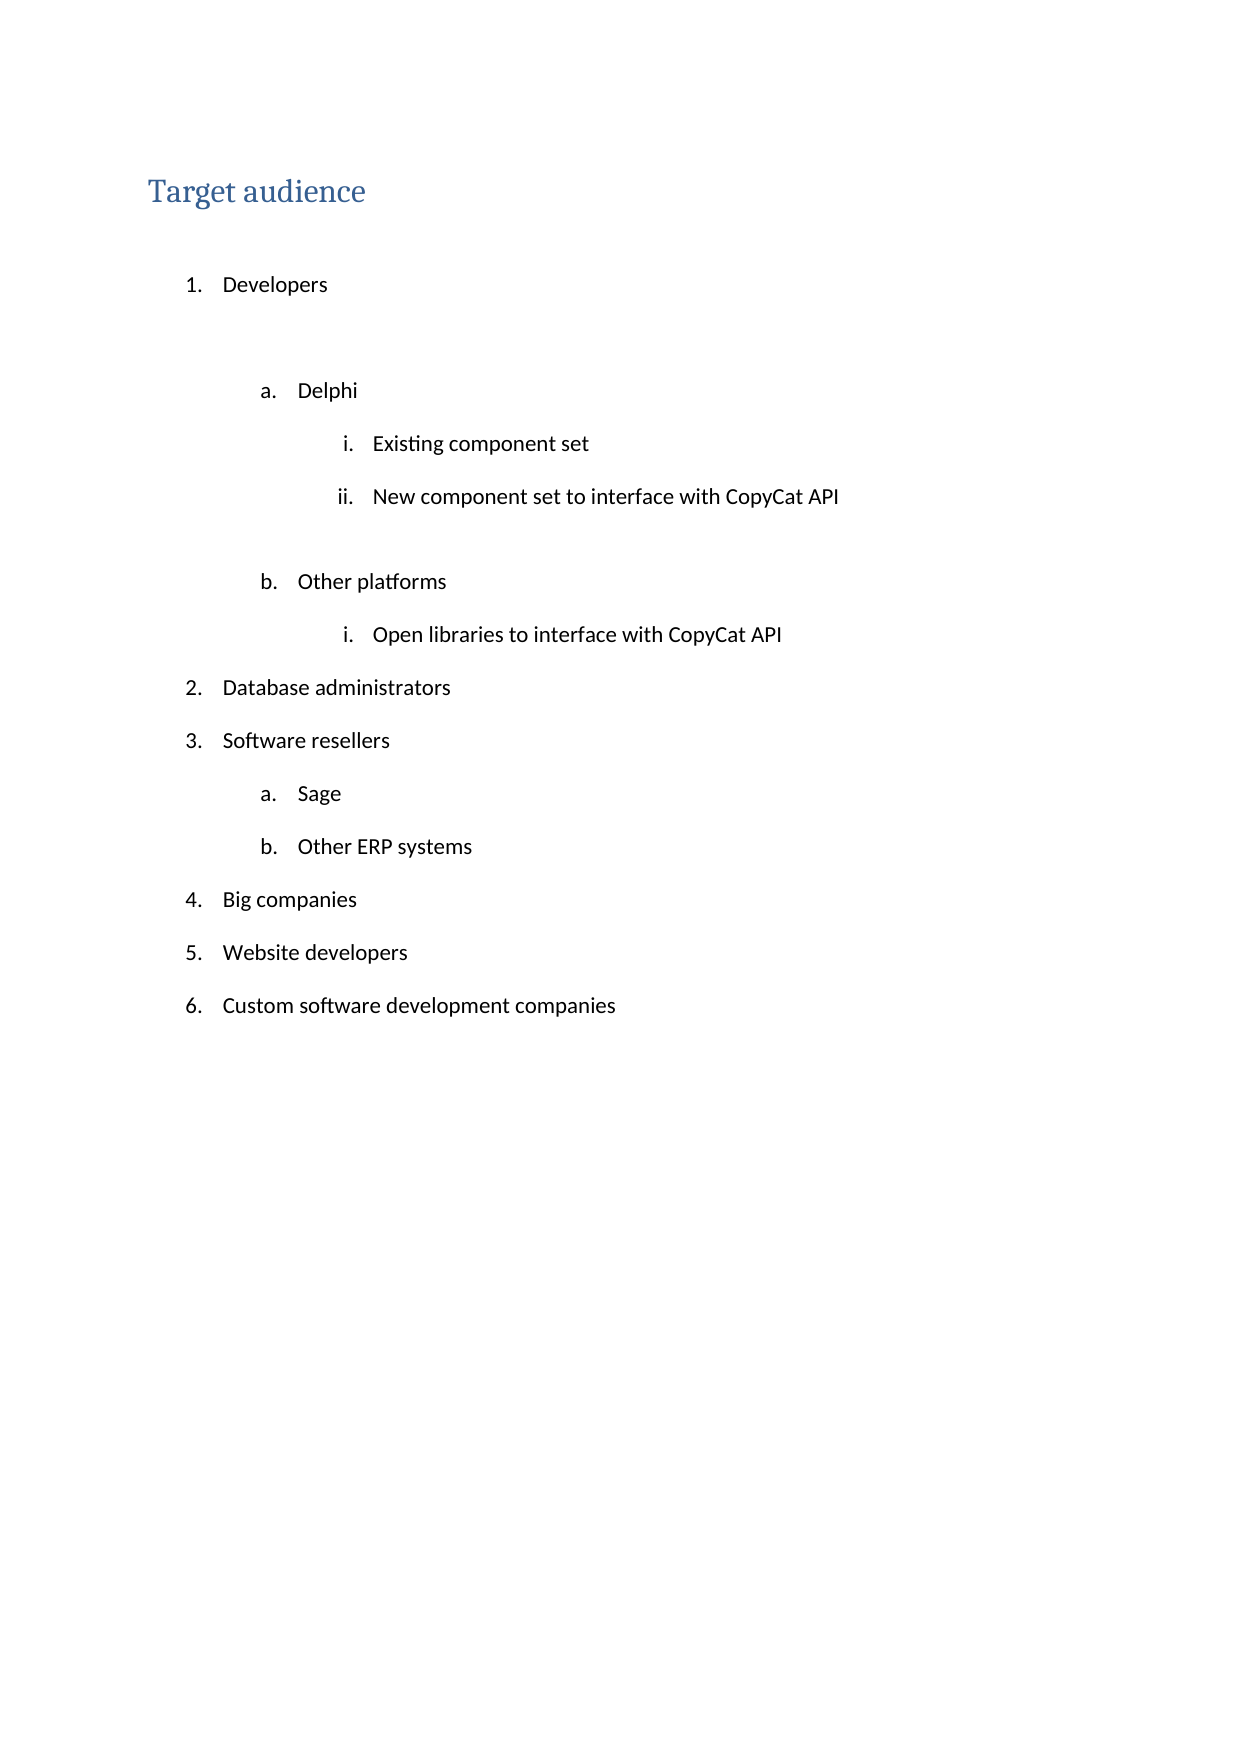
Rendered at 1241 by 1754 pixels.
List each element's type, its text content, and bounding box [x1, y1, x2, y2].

list Database administrators [185, 673, 1093, 701]
list Big companies [185, 885, 1093, 913]
list Delphi [260, 376, 1093, 404]
list Open libraries to interface with CopyCat API [354, 620, 1093, 648]
list Developers [185, 270, 1093, 298]
list Other platforms [260, 567, 1093, 595]
list Sage [260, 779, 1093, 807]
list Software resellers [185, 726, 1093, 754]
list Website developers [185, 938, 1093, 966]
list New component set to interface with CopyCat API [354, 482, 1093, 542]
list Other ERP systems [260, 832, 1093, 860]
list Custom software development companies [185, 991, 1093, 1019]
subtitle Target audience [148, 173, 1093, 211]
list Existing component set [354, 429, 1093, 457]
